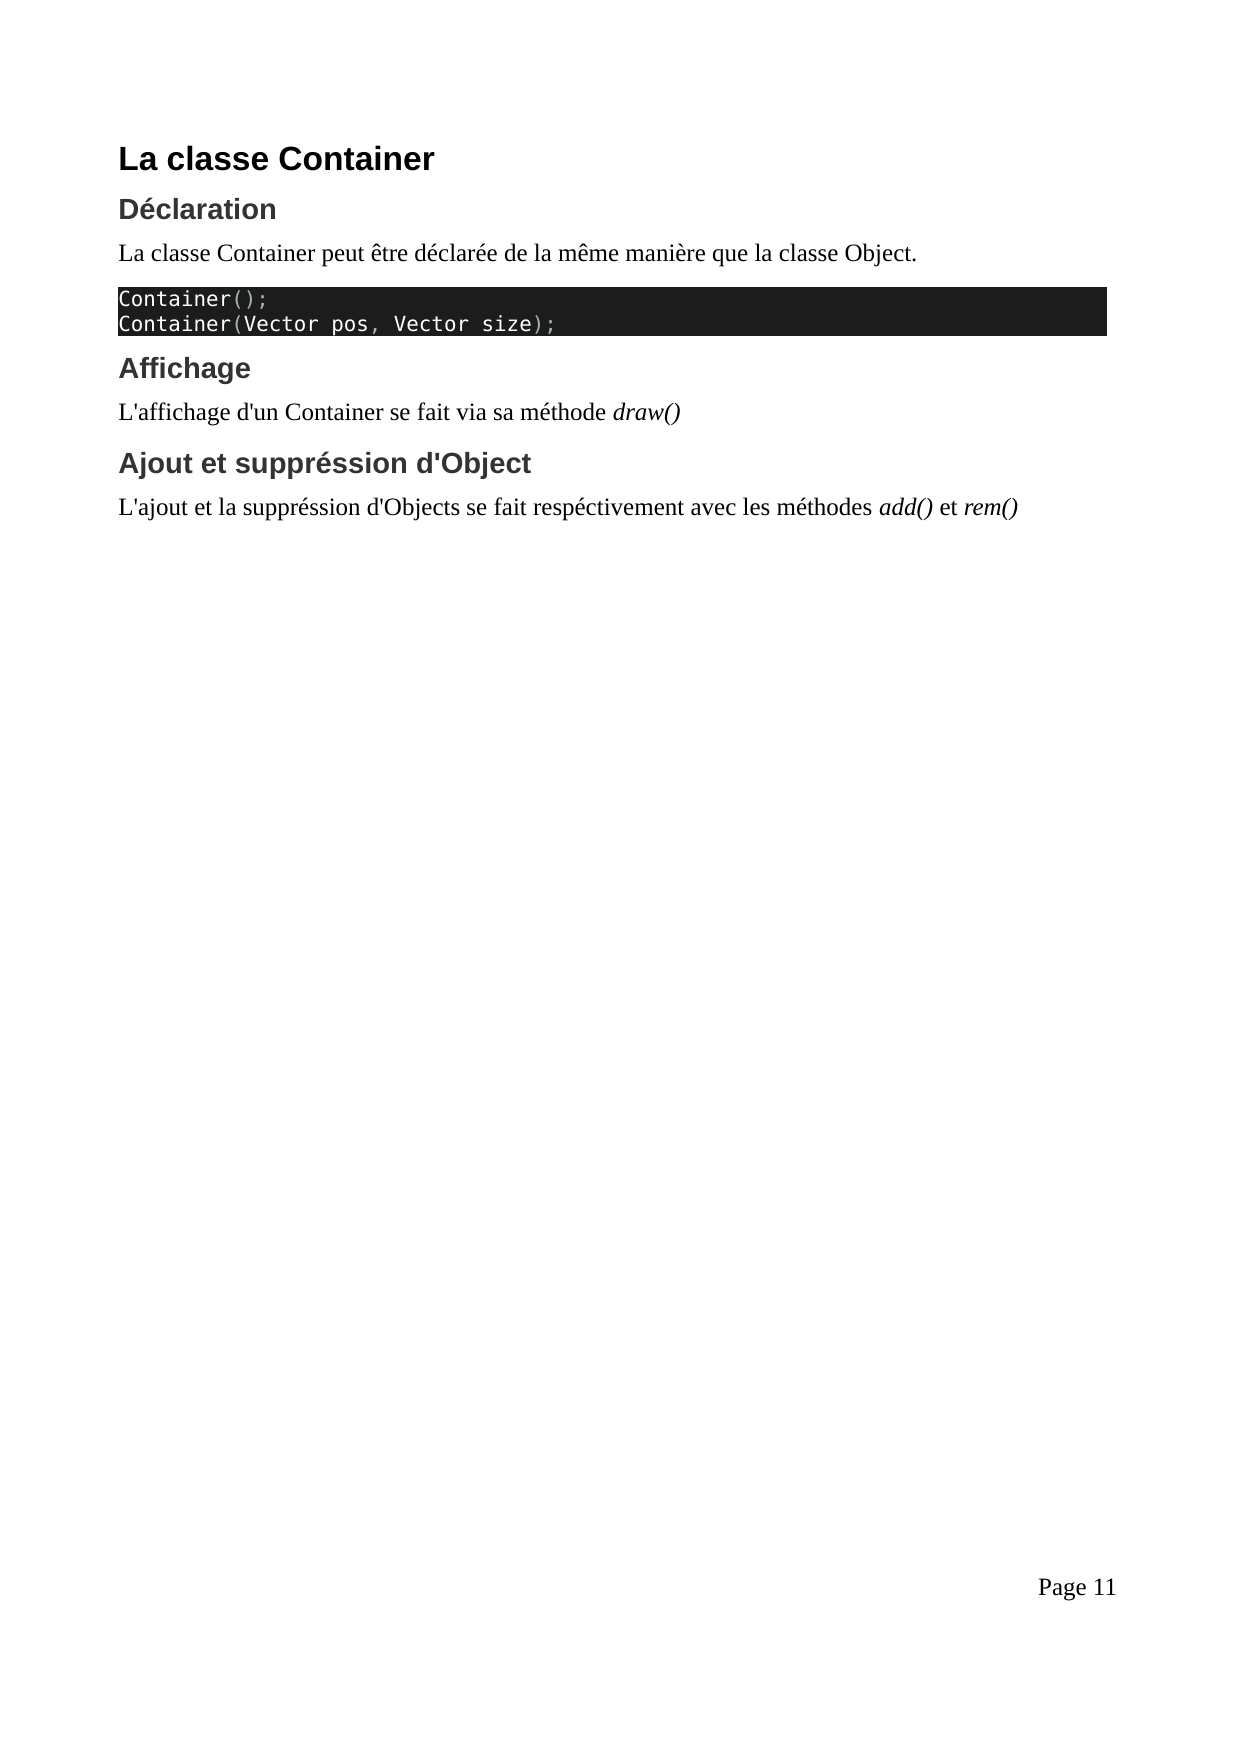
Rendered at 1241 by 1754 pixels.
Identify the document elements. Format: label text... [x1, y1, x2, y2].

text L'ajout et la suppréssion d'Objects se fait respéctivement avec les méthodes add() et rem() [118, 492, 1122, 521]
text La classe Container peut être déclarée de la même manière que la classe Object. [118, 238, 1122, 267]
subtitle Ajout et suppréssion d'Object [118, 446, 1122, 479]
text Container(Vector pos, Vector size); [118, 312, 1107, 336]
subtitle Déclaration [118, 192, 1122, 226]
subtitle Affichage [118, 351, 1122, 384]
text Container(); [118, 287, 1107, 312]
subtitle La classe Container [118, 139, 1122, 178]
text L'affichage d'un Container se fait via sa méthode draw() [118, 397, 1122, 426]
